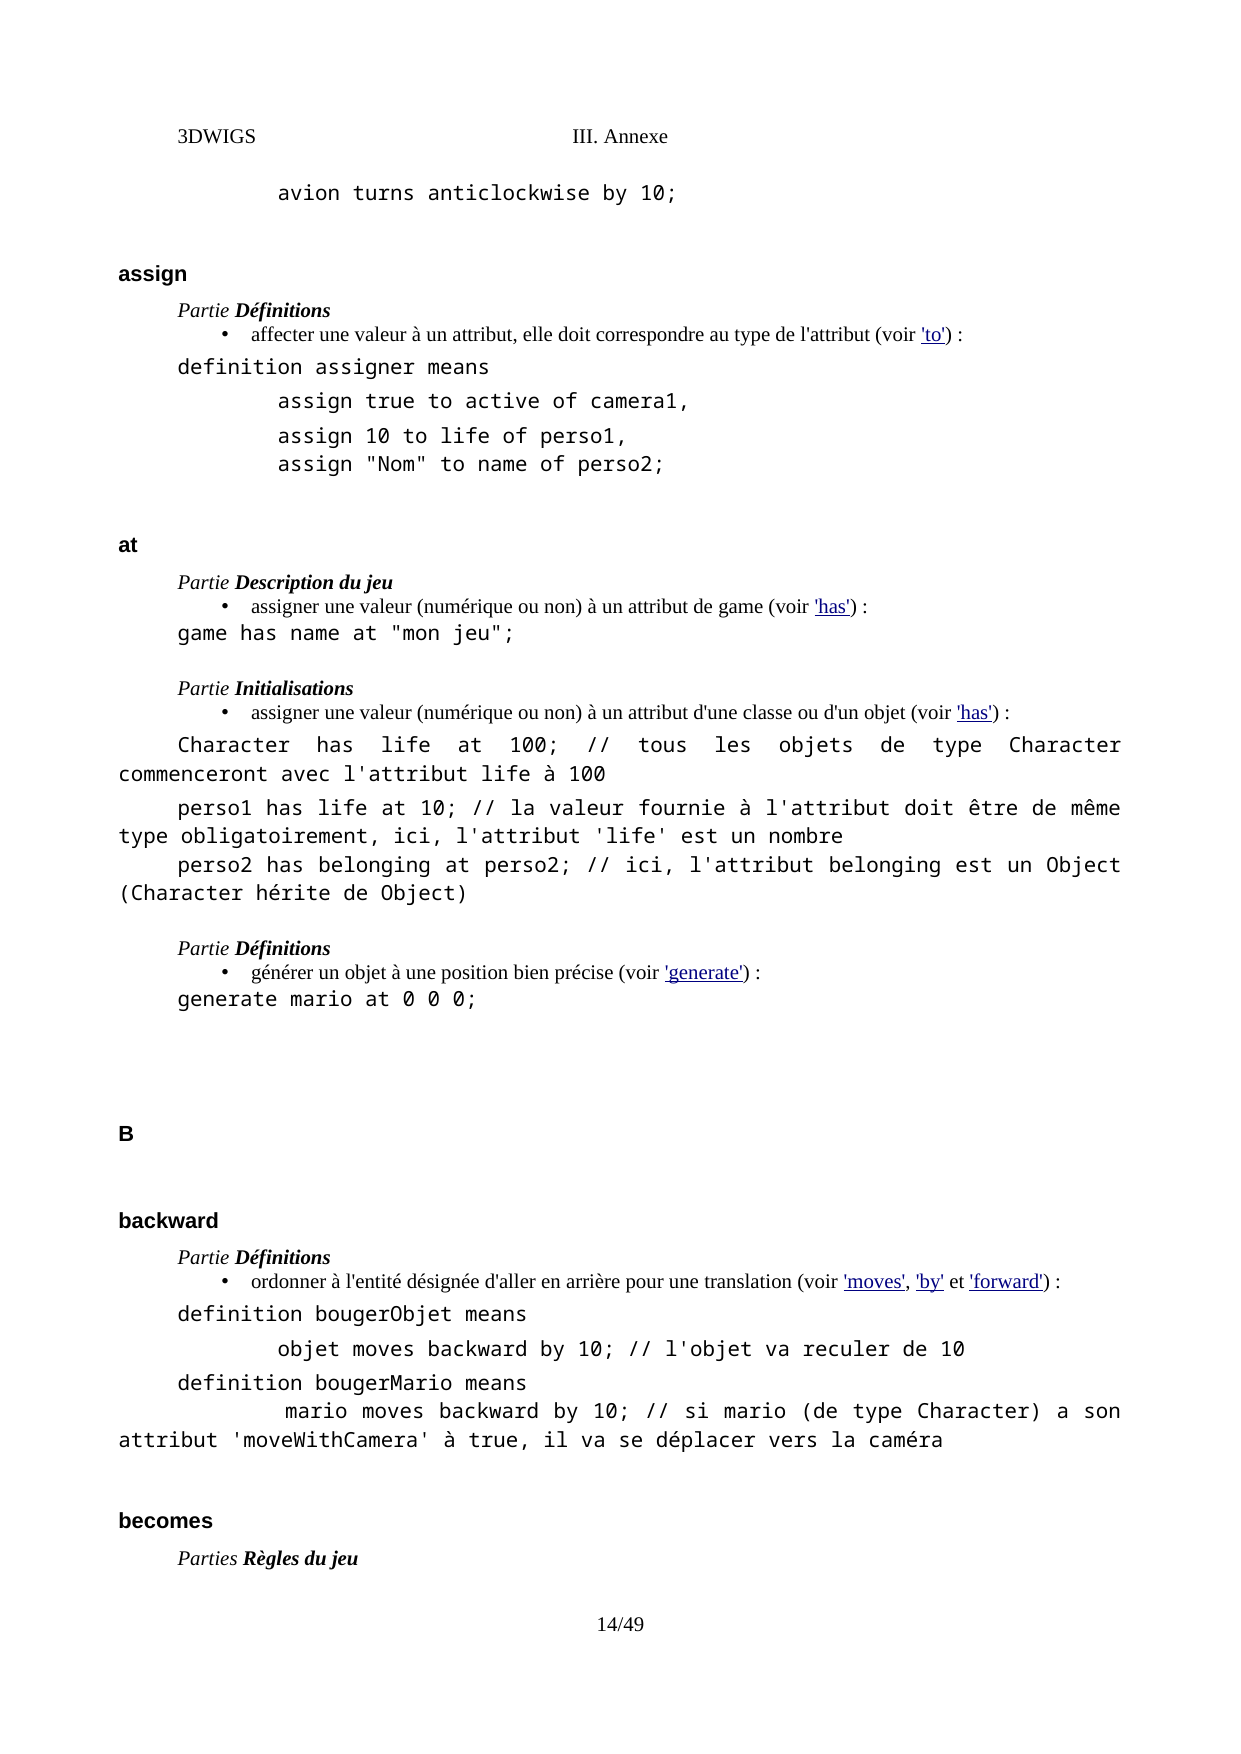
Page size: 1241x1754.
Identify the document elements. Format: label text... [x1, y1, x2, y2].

text perso2 has belonging at perso2; // ici, l'attribut belonging est un Object (Character hérite de Object) [118, 850, 1122, 907]
list affecter une valeur à un attribut, elle doit correspondre au type de l'attribut (voir 'to') : [162, 322, 1122, 346]
text Partie Définitions [118, 298, 1122, 322]
text Parties Règles du jeu [118, 1546, 1122, 1570]
list générer un objet à une position bien précise (voir 'generate') : [162, 960, 1122, 984]
text avion turns anticlockwise by 10; [118, 178, 1122, 206]
text Partie Définitions [118, 936, 1122, 960]
text definition assigner means [118, 352, 1122, 381]
subtitle B [118, 1121, 1122, 1146]
text game has name at "mon jeu"; [118, 618, 1122, 647]
text mario moves backward by 10; // si mario (de type Character) a son attribut 'moveWithCamera' à true, il va se déplacer vers la caméra [118, 1397, 1122, 1453]
subtitle becomes [118, 1508, 1122, 1533]
text Partie Initialisations [118, 676, 1122, 700]
text Character has life at 100; // tous les objets de type Character commenceront avec l'attribut life à 100 [118, 730, 1122, 787]
subtitle assign [118, 261, 1122, 286]
text Partie Description du jeu [118, 570, 1122, 594]
text assign 10 to life of perso1, [118, 421, 1122, 449]
list assigner une valeur (numérique ou non) à un attribut d'une classe ou d'un objet (voir 'has') : [162, 700, 1122, 724]
list ordonner à l'entité désignée d'aller en arrière pour une translation (voir 'moves', 'by' et 'forward') : [162, 1269, 1122, 1293]
list assigner une valeur (numérique ou non) à un attribut de game (voir 'has') : [162, 594, 1122, 618]
text assign "Nom" to name of perso2; [118, 449, 1122, 478]
text Partie Définitions [118, 1245, 1122, 1269]
subtitle at [118, 532, 1122, 558]
text assign true to active of camera1, [118, 387, 1122, 415]
text perso1 has life at 10; // la valeur fournie à l'attribut doit être de même type obligatoirement, ici, l'attribut 'life' est un nombre [118, 793, 1122, 850]
text definition bougerMario means [118, 1368, 1122, 1397]
text objet moves backward by 10; // l'objet va reculer de 10 [118, 1334, 1122, 1362]
text generate mario at 0 0 0; [118, 984, 1122, 1013]
text definition bougerObjet means [118, 1299, 1122, 1328]
subtitle backward [118, 1208, 1122, 1233]
